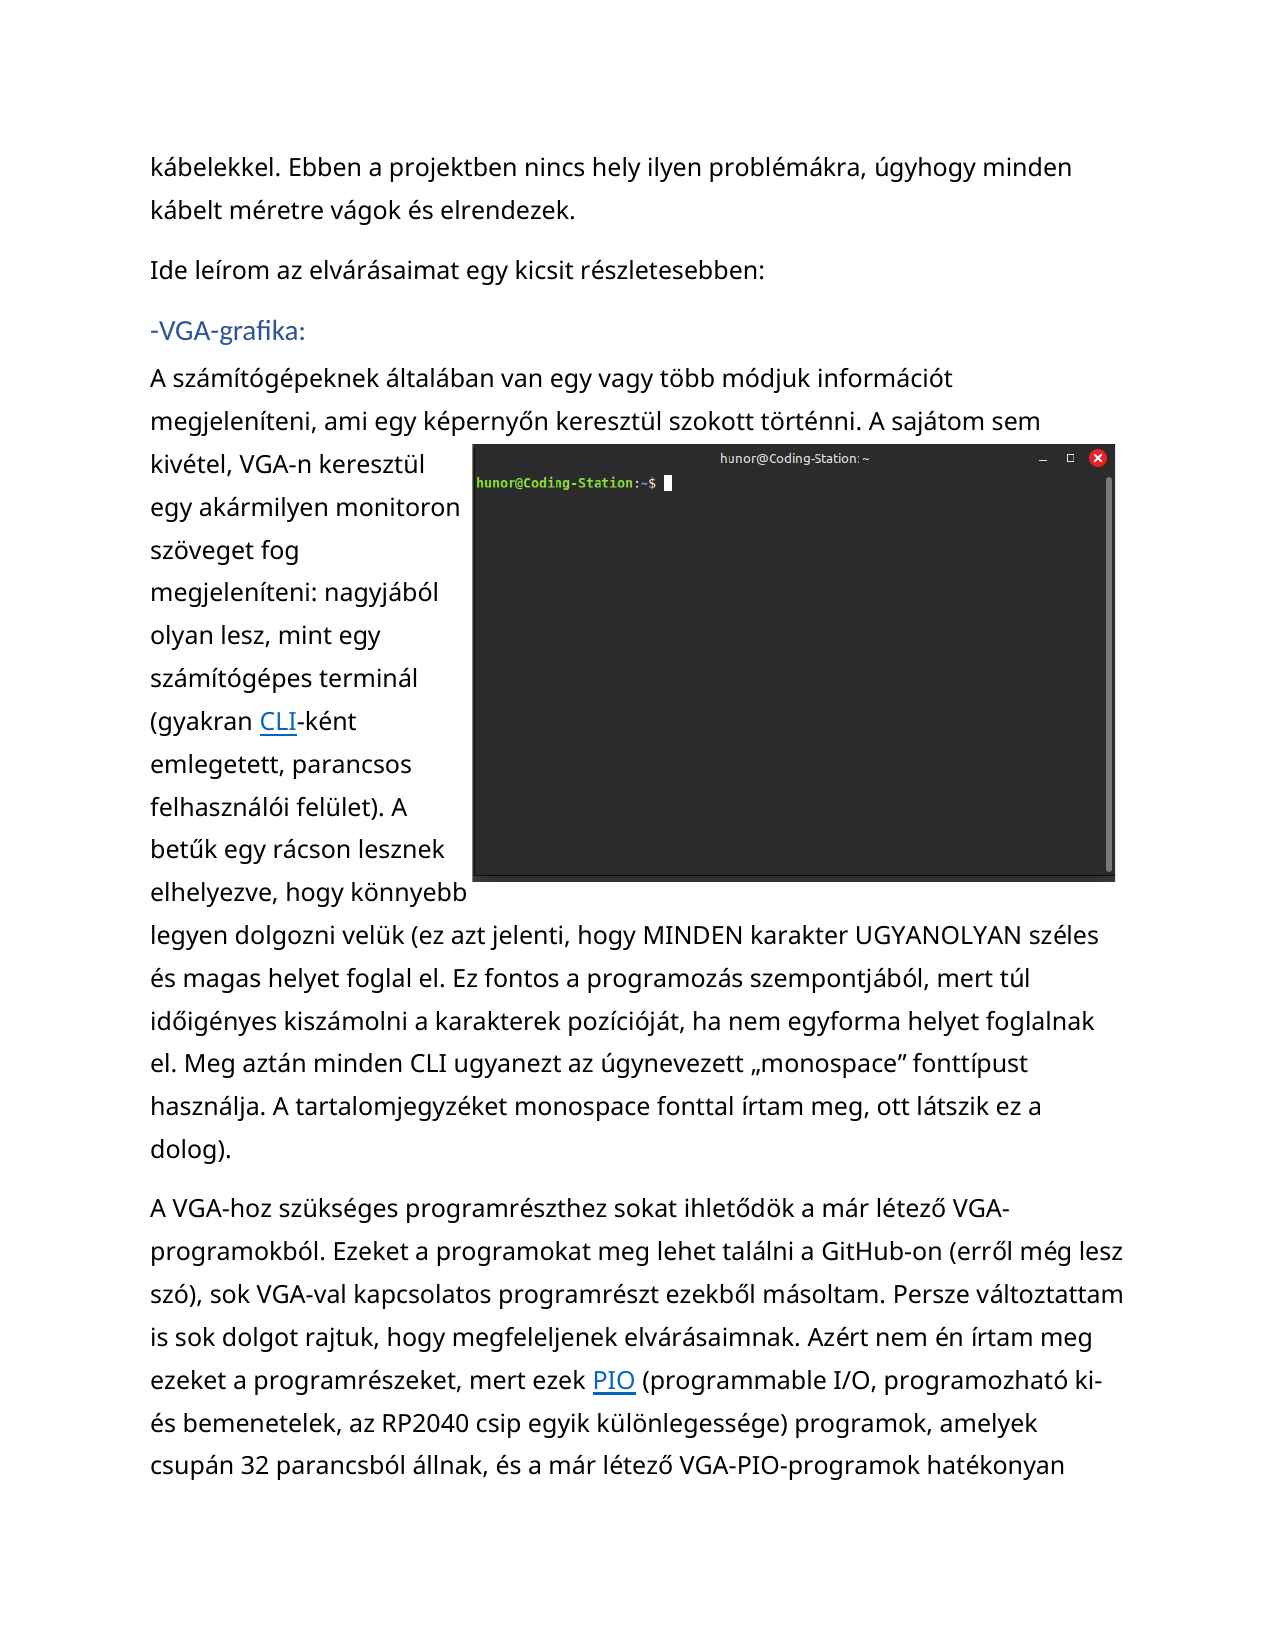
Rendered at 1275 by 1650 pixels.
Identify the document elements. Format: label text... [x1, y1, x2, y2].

text A számítógépeknek általában van egy vagy több módjuk információt megjeleníteni, ami egy képernyőn keresztül szokott történni. A sajátom sem kivétel, VGA-n keresztül egy akármilyen monitoron szöveget fog megjeleníteni: nagyjából olyan lesz, mint egy számítógépes terminál (gyakran CLI-ként emlegetett, parancsos felhasználói felület). A betűk egy rácson lesznek elhelyezve, hogy könnyebb legyen dolgozni velük (ez azt jelenti, hogy MINDEN karakter UGYANOLYAN széles és magas helyet foglal el. Ez fontos a programozás szempontjából, mert túl időigényes kiszámolni a karakterek pozícióját, ha nem egyforma helyet foglalnak el. Meg aztán minden CLI ugyanezt az úgynevezett „monospace” fonttípust használja. A tartalomjegyzéket monospace fonttal írtam meg, ott látszik ez a dolog). [150, 361, 1125, 1169]
text kábelekkel. Ebben a projektben nincs hely ilyen problémákra, úgyhogy minden kábelt méretre vágok és elrendezek. [150, 150, 1125, 230]
text A VGA-hoz szükséges programrészthez sokat ihletődök a már létező VGA-programokból. Ezeket a programokat meg lehet találni a GitHub-on (erről még lesz szó), sok VGA-val kapcsolatos programrészt ezekből másoltam. Persze változtattam is sok dolgot rajtuk, hogy megfeleljenek elvárásaimnak. Azért nem én írtam meg ezeket a programrészeket, mert ezek PIO (programmable I/O, programozható ki- és bemenetelek, az RP2040 csip egyik különlegessége) programok, amelyek csupán 32 parancsból állnak, és a már létező VGA-PIO-programok hatékonyan [150, 1191, 1125, 1485]
picture [472, 444, 1116, 882]
text Ide leírom az elvárásaimat egy kicsit részletesebben: [150, 252, 1125, 289]
subtitle -VGA-grafika: [150, 312, 1125, 347]
